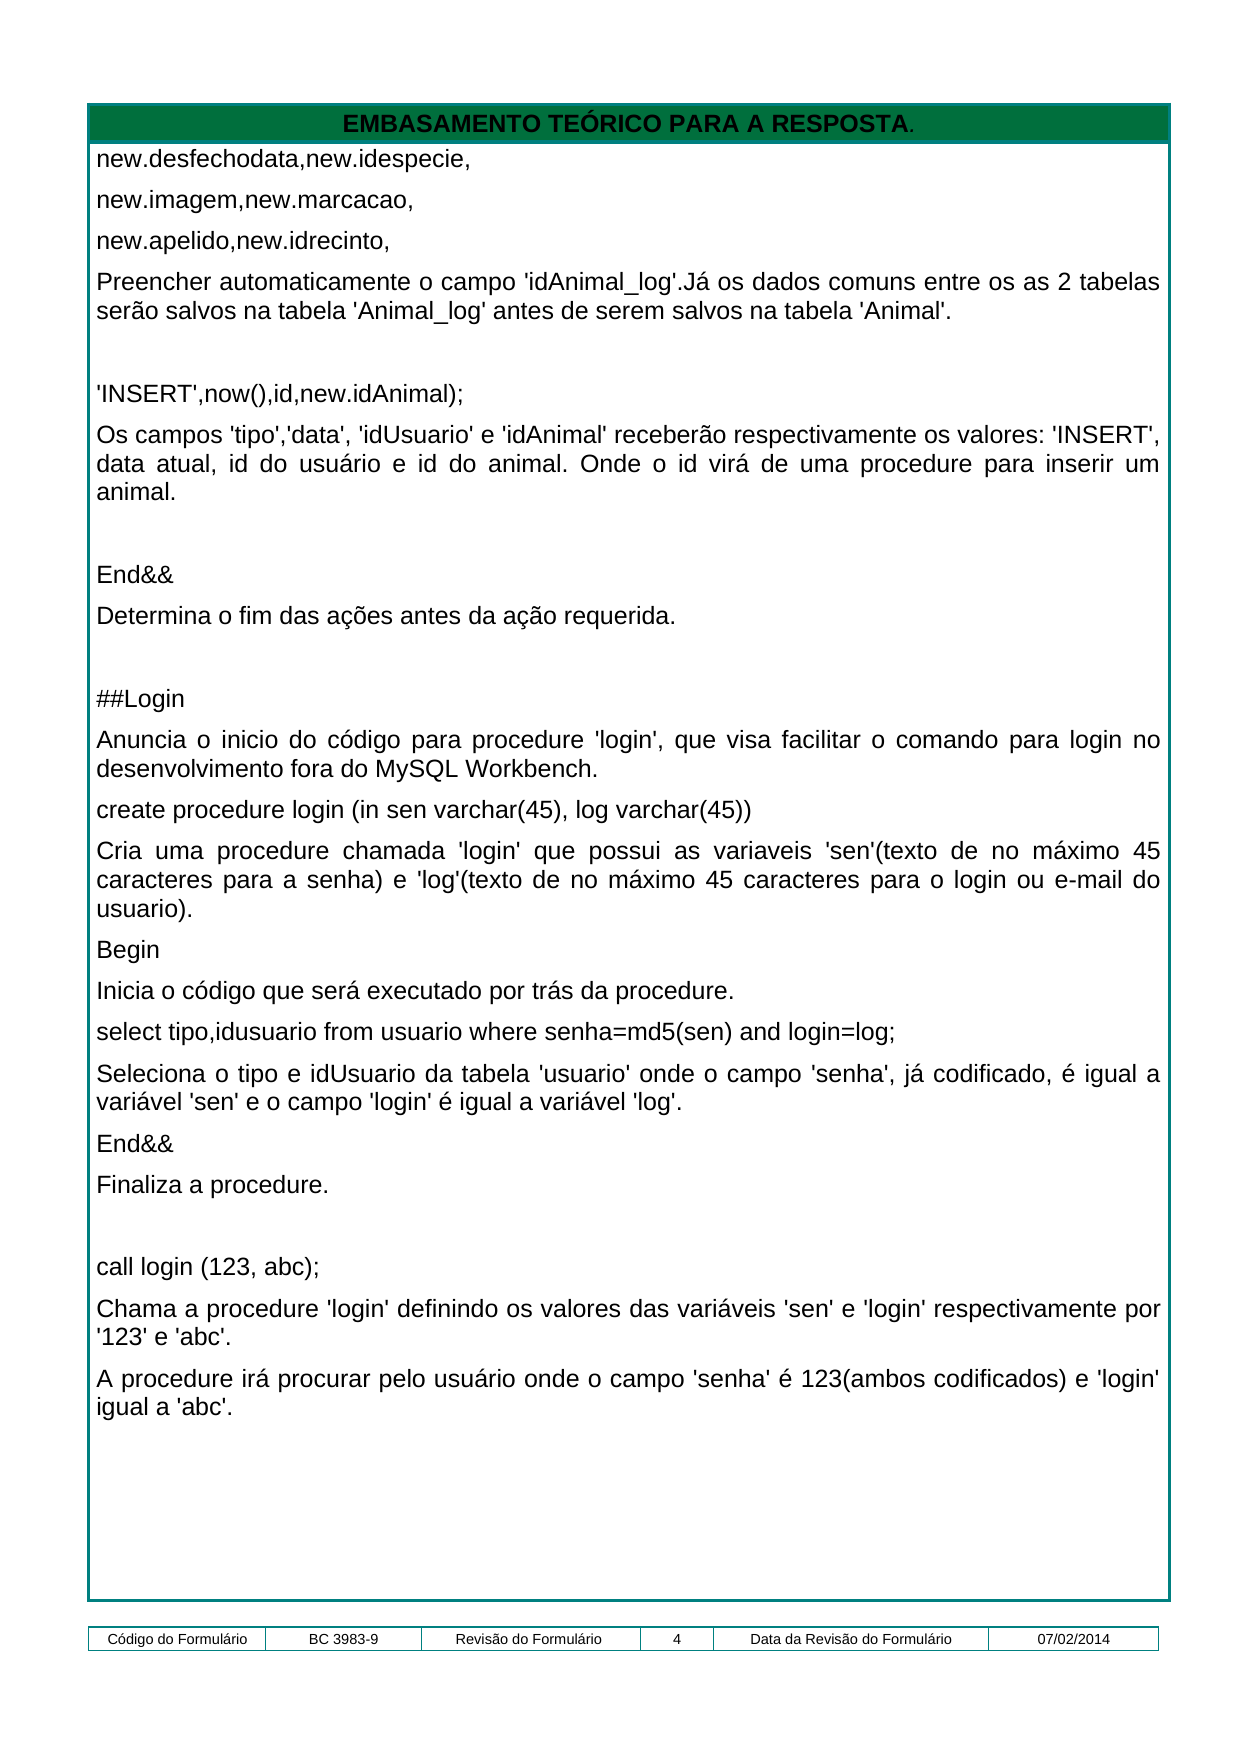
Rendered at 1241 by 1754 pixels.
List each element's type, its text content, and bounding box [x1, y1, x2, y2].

table_cell O projeto será realizado em prol da Fundação Ecológica e Zoobotânica de Brusque-SC, também conhecida como Parque Ecológico, Zoobotânico Padre Raulino Reitz ou apenas como Zoobotânico, foi inaugurado no dia 19 de setembro de 1992. No início a fundação contava apenas com 39 recintos, em sua maior parte aves, e com uma área de 120Km² em meio a mata nativa. Em 2009 a fundação obteve uma autorização para poder manejar 64 espécies diferentes de animais. Atualmente expõe 150 animais de 64 espécies entre répteis, aves e mamíferos, nativos da região, assim como espécies exóticas. Anualmente a fundação atende em média 40.000 alunos da região, gerando educação informal, visando a consciência ambiental. Fonte:http://www.radiocidadeam.com.br/noticias/novidades-no-zoobotanico-em-setembro.html, Acesso em: 27/03/2014 Mesmo com essa magnitude, a fundação não possui nenhum tipo de software(programa de computador) para auxiliar em seu plano de manejo, e essa foi a motivação para o desenvolvimento do projeto. O primeiro passo que deve ser dado em um projeto de software é a elicitação, pois, como diz Aramos,2009 “Cabe à elicitação a tarefa de identificar os fatos que compõem os requisitos do Sistema, de forma a prover o mais correto e mais completo entendimento do que é demandado daquele software”.Ou seja,é o pontapé inicial. A partir da fase de elicitação é que será definido o que terá que ser desenvolvido para suprir as necessidades do cliente, sem ela é muito difícil produzir um software que atenda as necessidades do cliente. Existem várias técnicas de fazer a elicitação de um projeto, tais como: Entrevista, Leitura de documentos, questionários, análise de protocolos, entre outras. A técnica escolhida para extrair dados do cliente, ou seja, do parque Zoobotânico foi a pesquisa in loco. Nessa técnica o analista vai até o local onde será implantado o software a fim de entender como funciona o negócio, identificando os problemas existentes. Para auxiliar na análise de requisitos foram utilizados dois diagramas da UML, o diagrama de caso de uso e o diagrama de classe. UML significa Unified Modeling Language ou linguagem de modelagem unificada. Ou seja, tem como objetivo estabelecer uma linguagem padrão(unificada) de modelagem de dados para que qualquer desenvolvedor, seja ele de qualquer linguagem, consiga visualizar e interpretar qualquer diagrama UML e assim entender o projeto. A modelagem de dados feita pelos diagramas UML é essencial para se fazer uma elicitação de qualidade e garantir o entendimento de todos os participantes do projeto, como afirma Rosa, 2014: “Modelagem de software é a atividade de construir modelos que expliquem as características ou o comportamento de um software ou de um sistema de software. Na construção do software os modelos podem ser usados na identificação das características e funcionalidades que o software deverá prover (análise de requisitos), e no planejamento de sua construção. Frequentemente a modelagem de software usa algum tipo de notação gráfica e são apoiados pelo uso de ferramentas”. Os diagramas UML são recursos muito utilizados em processos de desenvolvimento de software tradicionais, como o RUP(Rational Unified Process).O primeiro utilizado no projeto do Zoobotânico foi o diagrama de caso de uso. Esse diagrama descreve as funcionalidades de um programa narrando o que cada ator (usuário do sistema) poderá fazer no programa. Os atores são representados por bonecos e os casos de uso por elipses. Citação de d caso uso aqui A seguir está o diagrama de casos de uso que resume basicamente o funcionamento do software. Existirão três tipos de usuários com diferentes permissões: o Administrador, o veterinário e o Técnico. Conforme ilustrado abaixo, o administrador está no topo da hierarquia, portanto assume todas as funções dos demais usuários além de poder executar as funções restritas a ele, que no caso são voltadas ao gerenciamento dos demais usuários, recintos e exclusão de informações. O administrador será o único que poderá cadastrar e editar recintos, cadastrar e editar outros usuários como também tem a permissão de excluir um animal e uma espécie. Já o Veterinário pode fazer tudo o que um técnico(funcionário comum) pode fazer, distinguindo-se apenas pelo fato de que ele pode editar o histórico clínico de um animal. Resta ao técnico efetuar o cadastro e edição de espécies e animais, buscar(listar) animais, espécies, recintos e histórico veterinário. Fonte: Elaborado pelos autores. O segundo diagrama utilizado foi o diagrama de classes. Esse diagrama tem como principal objetivo fazer a especificação de um sistema orientado a objetos, sendo assim um dos mais utilizados na UML.Ele descreve da forma mais aproximada a estrutura do código de um programa, mostrando o conjunto de classes com seus atributos e métodos e o relacionamento entre as classes. Para entendê-lo melhor, deve-se ter uma noção de programação orientada a objetos(POO), que consiste em tentar assimilar os objetos do mundo real com o mundo digital. Na POO utiliza-se classes, que definem os atributos e métodos dos objetos. Por exemplo, existe uma classe Cachorro que possuí atributos como cor do pelo e cor dos olhos, como também métodos(ações) de latir e andar. Então cria-se um objeto com o nome de Rex e diz-se que Rex é do tipo Cachorro, a partir desse momento Rex(objeto) passa a ser uma instância da classe(Cachorro). Além disso, outras características da POO são a reutilização de código e a questão da organização dividindo o código em classes. Para auxiliar na programação orientada a objetos criou-se o seguinte diagrama de classes: Fonte: Elaborado pelos autores. Cada item esta representado por números em vermelho na imagem. Item 1-Animal: Nome da classe. Item 2-São os atributos que a classe 'Animal' ira possuir; '-' significa que é privada e não pode ser visualizado dentro da classe animal, seguido do nome do atributo e então o tipo de dado que ele receberá, podendo ser 'string' que são textos, 'char' apenas um caractere, 'DATE' uma data, 'INT' números inteiros e 'BLOB' qualquer tipo de dado. Item 3-São as funções da classe; '+' significa que a função é publica e pode ser chamada em qualquer outra parte do projeto, após isso vem o nome da função. 'Void' significa que a função não retorna valor binário, apenas executa a ação. Item 4- Relacionamento entre duas classes, no caso 'Animal' e 'Espécie'. O número um e a letra 'n' determinam que a classe 'Animal' esta ligada a uma única 'Espécie', já a classe 'Espécie' esta ligadas a tantos Animais quão necessário. Item 5- Relacionamento entre as classes 'Animal' e 'Recinto'. Um recinto pode conter vários animais, mas um animal só pode estar em um recinto. Item 6- Faz uma conexão entre as classes 'Animal' e 'infoVeterinario' com 'Observação' e 'Usuário'. Tal ligação faz com que um animal tenha ligação com apenar um 'infoVeterinario' mas com tantas observações quão o necessário, e também que cada uma dessas observações tenha apenas um usuário responsável por ela. Logo após a fase de elicitação, pode-se verificar a viabilidade do projeto e o desenvolvimento começa a ser planejado. Foi realizada uma pesquisa de campo no parque Zoobotânico a fim de identificar a real necessidade do mesmo. Dessa forma foi descoberto que a sua carência estava no plano de manejo dos animais, segundo o próprio gerente da fundação, Rodrigo De Souza. O plano de manejo é um documento que toda UC (Unidade de Conservação) deve ter, em no máximo 5 anos após a sua fundação, e deve ser elaborado os objetivos gerais pelas quais ela foi criada. Deve ser elaborado por meio de estudos de várias áreas como do meio físico, biológico e social. Ele estabelece as normas e restrições de ações e uso dos recursos naturais da UC. Muitas vezes determina o zoneamento, caracterizando cada uma de suas áreas e sua finalidade. Nesse caso, o plano de manejo será focado na área biológica, ou seja, como o animal deve ser manuseado. Outro objetivo da pesquisa de campo foi levantar os requisitos para a construção do software. Conversando com os stakeholders do projeto foi observado que, no programa será possível cadastrar um animal e guardar informações importantes para o seu controle, como nome popular, nome científico, espécie, família, origem do animal, número de identificação, necessidades especiais, recinto(jaula) em que o animal se encontra. Assim como um histórico onde será registrado o comportamento do animal, útil para o seu manejo, como por exemplo se o animal não se alimentou será registrado, para que o veterinário possa ter o controle do animal. Também poderá ser cadastrado o funcionário que utilizará o programa sendo que suas permissões dependerão da sua função, e ainda os recintos do Zoobotânico, onde dever ser cadastrados os animais que estão nele, dados da planta e a norma IN169. Quando chega a parte do desenvolvimento precisa-se decidir quais das diversas tecnologias disponíveis atualmente que serão usadas, muitas delas utilizam padrões estabelecidos pela W3C. O W3C(World Wide Web, do inglês Rede Mundial de Computadores) é uma organização mundial que conta com uma equipe em tempo integral e o publico, desenvolvedores, para desenvolverem padrões para a internet. O líder da organização é Tim Berners-Lee (inventor da internet) e Jeffrey Jaffe. Segundo o próprio W3C: “O W3C desenvolve especificações técnicas e orientações através de um processo projetado para maximizar a consenso sobre as recomendações, garantindo qualidades técnicas e editoriais, além de transparentemente alcançar apoio da comunidade de desenvolvedores, do consórcio e do público em geral. “ Na construção do Software é preciso se comunicar com o computador dando utilidade a todos esses dados, para isso é necessário utilizar uma linguagem de programação, que nada mais é um conjunto de código que o computador interpreta e executa uma determinada ação, ou seja,é a forma de interagir com o computador, e assim como na vida real, exitem vários idiomas, cada um com suas próprias características, entretanto todos possuem o mesmo objetivo, a comunicação. Dentre as linguagens de programação que serão utilizadas estão: HTML PHP Javascript CSS HTML5 HTML5(Hypertext Markup Language 5, do inglês linguagem de marcação de hipertexto 5) é a quinta verão da linguagem HTML O grupo W3C define 3 pilares para a internet, um deles é uma linguagem de hipertexto para facilitar a navegação entre fonte de informação, atualmente o HTML5 é essa linguagem. Os hipertextos são um conjunto de arquivos interligados entre si formando uma grande rede de informação. Diferente de um texto normal, como de um livro, em que os assuntos ficam interligados seguidamente, no hipertexto os assuntos são conectados de forma imprecisa, dessa forma a troca de dados fica mais dinâmica. PHP e APACHE PHP(Hypertext Preprocessor do inglês, hipertexto preprocessado) criado por Rasmus Lerdorf em 1995, é uma linguagem script executada por um servidor. Diferente do JavaScript o PHP é utilizado geralmente para programação ao lado do servidor. Além disso o PHP pode ser trabalhado tanto em programação orientada a objeto, como em programação estrutural ou até mesmo em uma mistura dos dois. E não está limitado apenas a gerar apenas HTML, com o PHP também é possível gerar imagens, PDF e animações em Flash. Sua principal vantagem está na enorme lista de banco de dados com o qual o PHP tem suporte, como por exemplo MySQL, SQLite, Oracle, etc. O servidor utilizado será o APACHE, que é de longe o servidor mais utilizado no mundo, diversas pesquisas já compravam isso, como a feita em 2009 pela Netcraft, segundo ela mais de 65% de todos os sites rodavam no servidor APACHE. O APACHE após receber um código em PHP executa um interpretador de PHP que processará todas as informações, como acesso ao banco de dados ou a outros arquivos e então retornar o código em HTML correspondente para apresentar a página descrita em PHP para o APACHE que então ira enviar para o navegador o código HTML pronto para então o navegador poder executá-lo em gerar a página. Para utilizar o APACHE será instalado o XAMPP, rodando em sistema Windows, ou LAMP rodando em sistema Linux, com os principais servidores de código aberto do mercado, como o APACHE para PHP e MySQL para banco de dados. Sua interfase é muito simples, porém pratica e rápida e sem necessidade de se instalar, apenas deve ser descompactado e está pronto para ser usado. JavaScript JavaScrip é uma linguagem dinâmica e orientada a objeto criado por Brendan Eich em 1995 como uma linguagem script client-side(do inglês, script ao lado do cliente). As linguagens script tem como finalidade de ser executada no interior de programas ou outra linguagem. No caso do JavaScript é o navegador responsável por executá-lo realizando interações com o usuário, podendo trocar a cor de certos campos, ou até mesmo realizar certa função do software, após certa ação do usuário. Pode ser escrito junto ao HTML diferenciando por meio das tags “<script>” para iniciar o código em JavaScript e “<\script>” para finalizá-lo. CSS A parte visual do software será desenvolvida em CSS(Cascading Style Sheets, em do inglês Folha de estilo em cascata) uma linguagem que facilita o desenvolvedor gráfico da aplicação por permitir ser escrita tanto em um arquivo a parte dos demais e ser apenas referenciado neles, como pode ser escrito no início de cada arquivo e cada um com um CSS diferente, ainda pode ser feito sempre que criar um elemento na página, ou então utilizando todas as 3 formas. Segundo Pedro Rogério(2007) para futuras manutenções e projetos em camadas é aconselhável que o CSS seja utilizado apenas em arquivos externos. Utilizando CSS é possível trocar atributos como a cor de um determinado elemento, ou grupo de elemento, assim como trocar o tamanho, forma, estilo da letra, etc.Também é possível alterar os atributos sobre certa circunstância como o mouse parado em cima do elemento ou segurando o botão esquerdo do mouse em cima do elemento. Para trabalhar com todas essas tecnologias existem certos padrões de projeto feitos para auxiliar os programadores e o escolhido para esse projeto foi o MVC.O padrão de programação MVC(Modelo Visão e Controle) divide a programação do software em 3 partes, o modelo, a visão e o controle. A visão é a parte que interage com o usuário, recebe informações do usuário e fornece-as para o controlador, que executa a parte lógica do projeto a partir das informações vindas da visão e do modelo, sempre seguindo o plano de negócio da empresa. O modelo é a ponte entre o controle e aplicações externas, como o banco de dados. Por exemplo. O usuário tenta efetuar o login. Após preencher um campo com o e-mail e outro com a senha ele clica em um botão escrito 'Entrar', toda essa parte está na visão tanto os campos como o design da tela. Após clicar no botão 'Entrar', o e-mail como senha e até mesmo o clicar do botão são enviados para o controlador que ira utilizar esses dados para executar uma determinada função e requisitar ao modelo uma determinada ação que ira retornar outros dados para o controle, este ira definir se o login é valido ou não e informar para a visão se o usuário pode ou não ter acesso ao projeto, caso tenha transferi-lo para outra parte da aplicação ou informá-lo que o e-mail ou senha estão inválidos.Ela é aconselhável por facilitar a manutenção, o teste, a atualização do sistema e o desenvolvimento paralelo de qualquer umas das 3 partes. Porém, se os programadores tivessem que construir tudo do zero o trabalho não renderia nada, é por isso que um dos principais focos da programação orientada a objeto é o reúso de códigos. Portanto, são utilizadas diversas Frameworks para poupar a reprogramação de coisas simples e que se repetem com facilidade entre os projetos. As frameworks são códigos já feitos para solucionar um grupo de requisitos de diversos softwares diferentes. Mas não só resolver, as frameworks também padronizam o projeto, dizendo qual a forma apropriada para aquela situação. Como a linguagem de programação escolhida foi o PHP e foi decidido trabalhar com MVC, um framework que se encaixa perfeitamente no projeto é o Codeigniter pois ele é feito especialmente para desenvolvimento em PHP e oferece uma ótima contribuição para se trabalhar no padrão MVC. O Codeigniter tem como objetivo possibilitar que o programador produza mais rapidamente e possa focar na parte criativa do projeto, uma vez que seja necessário um número menor de linhas para realizar certas tarefas pelo motivo de que o framework já pré codifique determinadas funções comuns entre vários softwares.Esse framework agrupa um conjunto de bibliotecas para tarefas comuns necessárias e padroniza uma estrutura lógica para acesso a estas bibliotecas. Segundo Teixeira, 2013, o Codeigniter é “Considerado um toolkit, ou seja, uma caixa de ferramentas cujo objetivo é nos permitir desenvolver aplicações muito mais rápido do que poderíamos fazer sem a utilização de um framework.” Para facilitar e agilizar a programação, foi decidido utilizar uma IDE(Ambiente de desenvolvimento integrado).Como explica Santos(2014, Pg.04) “O IDE é um programa de computador, geralmente utilizado para aumentar a produtividade dos desenvolvedores de software, bem como a qualidade desses produtos. Podem auxiliar, através de ferramentas e características, na redução de erros e na aplicação de técnicas...” O IDE escolhido foi o NetBeans devido à familiaridade dos programadores com o software.O NetBeans é um IDE gratuito e de código aberto.Segundo o site do mesmo: “O NetBeans IDE é um ambiente de desenvolvimento - uma ferramenta para programadores, que permite escrever, compilar, depurar e instalar programas. O IDE é completamente escrito em Java, mas pode suportar qualquer linguagem de programação. Existe também um grande número de módulos para estender as funcionalidades do IDE NetBeans. O NetBeans IDE é um produto livre, sem restrições à sua forma de utilização. ” O principal motivo para utilizar o Netbeans para o projeto está na constante atualização de seu sistema e pela padronização oferecida, como comentado no site do mesmo: “Com seu Editor Java em constante aprimoramento, muitas funcionalidades avançadas e uma extensa linha de ferramentas, modelos e exemplos, o NetBeans IDE define o padrão de desenvolvimento com suas tecnologias inovadoras. ” Ainda pelo site do NetBeans é possível ter uma noção melhor da real utilização prática desse IDE e da possibilidade de adaptá-lo: “Um IDE é muito mais que um editor de texto. O Editor do NetBeans recua linhas, associa palavras e colchetes e realça códigos-fonte sintática e semanticamente. Ele também fornece modelos de código, dicas de codificação e ferramentas de refatoração. O editor suporta várias linguagens, incluindo Java, C/C++, XML, HTML, PHP, Groovy, Javadoc, JavaScript e JSP. Como o editor é extensível, você pode adicionar suporte para muitas outras linguagens. ” Além de tudo já citado acima, o NetBeans ainda ajuda na organização do código fonte, de forma que para futuras alterações no código figuem mais simples e rápidas. Bem, como o software funciona basicamente como um repositório de dados sobre os animais, a informação será armazenada em um banco de dados.Segundo Marcelo Abib Cardoso,2009, “Banco de dados é um sistema de armazenamento de dados, ou seja, um conjunto de registros que tem como objetivo organizar e guardar as informações.” O Banco de dados que será utilizado no projeto é o SGBD(sistema de gerenciamento de banco de dados)MySQL, que se intitula o banco de dados de código aberto mais popular do mundo. O My SQL foi criado na Suécia por suecos e um finlandês: David Axmark, Allan Larsson e Michael Montty Widenus, mais tarde foi comprado pela empresa de tecnologia e informática Oracle, sua atual proprietária.Ele utiliza a linguagem SQL(Structure Query Language – Linguagem de Consulta Estruturada).É o banco de dados mais utilizado do mundo, segundo o site do mesmo, utilizado até mesmo pela NASA(National Aeronautics and Space Administration- Administração Nacional da Aeronáutica e do Espaço),Google, Facebook, Banco Bradesco e muitos outros. Para auxiliar na utilização do My SQL será usado o programa My SQL Workbench, uma ferramenta gráfica que permite a visualização, criação e gerenciamento de bancos de dados em forma de tabelas, ou em apenas códigos escritos, caso o desenvolvedor preferir. O My SQL Workbench é o sucessor de DBDesigner 4 e é feito especialmente para trabalhar com o banco de dados My SQL, ambos foram desenvolvidos pela mesma empresa. A definição mais comum para CRUD é: Termo para designar as quatro operações básicas de banco de dados, Creat, Read, Update e Delete, do inglês respectivamente, criar, ler, editar e deletar (Souza, 2013). Na matemática não é possível calcular algo sem usar pelo menos umas das quatro operações básicas, nos bancos de dados não é diferente, sem o CRUD não é possível fazer nada. A matemática não existe sem suas quatro operações, os bancos de dados também não. O texto a seguir são os códigos gerados pelo MySQL Workbench a partir das tabelas desenvolvidas em cima das pesquisas realizadas no Parque Zoobotânico de Brusque. Nesses códigos é possível ver a utilização de quase todas as operações do CRUD, que no MySQL são escritas, respectivamente, como 'INSERT', 'SELECT', 'UPTADE' e 'DELETE'. -- ----------------------------------------------------- -- Table `mydb`.`Animal` -- ----------------------------------------------------- Apenas anuncia o inicio do código para crianção da tabela 'Animal' DROP TABLE IF EXISTS `mydb`.`Animal` ; Caso já exista uma tabela com o nome 'Animal' no banco 'mydb'esse código ira apagá-la. CREATE TABLE IF NOT EXISTS `mydb`.`Animal` ( Cria uma tabela com o nome 'Animal', no banco 'mydb', com os seguintes campos... `idAnimal` INT NOT NULL COMMENT 'Tabela para cadastrar os animais do Zoo.\nNesse campo é salvo o Numero dele no Zoo.' , Campo 'idAnimal' que é um INT, ou seja, um número inteiro, NOT NULL, que não pode ser deixado em branco. Possui uma descrição para explicar sua utilidade: “Tabela para cadastrar os animais do Zoo. Nesse campo é salvo o número dele no Zoo.” A vírgula diz que logo em seguida vira outro campo da tabela. `Obs` TEXT NULL COMMENT 'Descreve as necessidades especiais do animal' , Obs do tipo TEXT, ou seja um texto, NULL, que pode ser deixado em branco. Descrição: “Descreve as necessidades especiais do animal”. `procedencia` VARCHAR(45) NOT NULL COMMENT 'Descreve de onde o animal veio' , 'procedencia' do tipo VARCHAR(45), um texto com no máximo 45 caracteres, que não pode ser deixado em branco. Descrição: “Descreve de onde o animal veio”. `entrada` DATE NULL COMMENT 'Data em que o animal entrou no Zoo' , 'entrada' do tipo DATE, uma data, que pode ser deixado em branco. Descrição: “Data em que o animal entrou no Zoo”. `idvet` INT NULL COMMENT 'ID da ficha veterinaria' , 'idvet' um numero inteiro que pode ser deixado em branco. Descrição: “ID da ficha veterinária”. `Sexo` CHAR NULL COMMENT 'Sexo do animal\nAlgumas vezes nao se sabe o sexo do animal,nesse caso o valor é NULL' , 'Sexo' do tipo CHAR, apenas um caractere, que pode ser deixado em branco. Descrição: “Sexo do animal Algumas vezes não se sabe o sexo do animal, nesse caso o valor é NULL”. `desfecho` VARCHAR(45) NULL COMMENT 'Descreve como o animal saio do Zoo' , 'desfecho' um texto com no máximo 45 caracteres que pode ser deixado em branco. Descrição: “Descreve como o animal saio do Zoo”. `desfechoData` DATE NULL COMMENT 'Data que o animal saio do Zoo' , 'DesfechoData' uma data que pode ser deixada em branco. Descrição: “Data que o animal saio do Zoo”. `idEspecie` INT NOT NULL COMMENT 'ID da especie do animal' , 'idEspecie' um inteiro que não pode ser deixado em branco. Descrição: “ID da espécie do animal”. `imagem` BLOB NULL COMMENT 'Foto do animal' , 'imagem' do tipo BLOB, um campo que pode receber qualquer tipo de dado, que pode ser deixado em branco. Descrição: “Foto do animal”. `marcacao` VARCHAR(100) NOT NULL COMMENT 'Numero do animal do IBAMA' , 'marcaco' é um texto com no máximo 100 caracteres e que não pode ser deixado em branco. Descrição: “Número do animal do IBAMA”. `Apelido` VARCHAR(45) NULL COMMENT 'Como os funcionarios chamam o animal' , 'Apelido' um texto de no máximo 45 caracteres que pode ser deixado em branco. Descrição: “Como os funcionários chamam o animal”. `idRecinto` INT NOT NULL COMMENT 'ID do recinto onde o animal se encontra' , 'idRecinto' um número inteiro que não pode ser deixado em branco. Descrição: “ID do recinto onde o animal se encontra”. PRIMARY KEY (`idAnimal`) , Essa linha diz que o campo 'idAnimal' será a chave primária da tabela, ou seja, o campo principal que não poderá ser igual entre os animais registrados nela. Também será ela a chave de ligação caso outra tabela precise acessar algum outro dado do animal. INDEX `fk_Animal_especie1_idx` (`idEspecie` ASC) , Transforma o campo 'idEspecie' em uma chave estrangeira, ou seja, uma conexão com outra tabela. INDEX `fk_Animal_Recinto1_idx` (`idRecinto` ASC) , Transforma o campo 'idRecinto' em uma chave estrangeira'. UNIQUE INDEX `marcacao_UNIQUE` (`marcacao` ASC) , Determina que o campo 'marcacao' será único, e assim como a chave primária, existira apenas um animal com determinado número. CONSTRAINT `fk_Animal_especie1` FOREIGN KEY (`idEspecie` ) REFERENCES `mydb`.`especie` (`idEspecie` ) ON DELETE NO ACTION ON UPDATE NO ACTION, Determina a qual tabela será a conexão feita por meio do campo 'idEspecie', nesse caso a tabela será 'especie' e campo nela escolhido para fazer a conexão é de mesmo nome que o campo da tabela 'Animal'. Assim o campo de ligação entre a tabela 'Animal' e 'Especie' é 'idEspecie'. E diz que não haverá ação em caso de apagar ou alterar o dado do campo. CONSTRAINT `fk_Animal_Recinto1` FOREIGN KEY (`idRecinto` ) REFERENCES `mydb`.`Recinto` (`idRecinto` ) ON DELETE NO ACTION ON UPDATE NO ACTION) Determina que o campo 'idRecinto' será a conexão entre as tabelas 'Animal' e 'Recinto'. Não haverá ação no caso de apagar ou alterar o dado do campo. O “)” determina o término da criação da tabela. -- ----------------------------------------------------- -- Table `mydb`.`Animal_log` -- ----------------------------------------------------- Apenas anuncia o início do código para a tabela 'Animal_log' Será uma tabela para salvar os antigos dados da tabela 'Animal' após uma alteração. Possui alguns campos a mais da tabela 'Animal': 'idAnimal_log' para diferenciar uma alteração da outra; 'tipo' para dizer o tipo de alteração que ocorreu; 'data' para determinar a data da alteração; 'idUsuario' para saber quem fez a alteração. DROP TABLE IF EXISTS `mydb`.`Animal_log` ; CREATE TABLE IF NOT EXISTS `mydb`.`Animal_log` ( `idAnimal_log` INT NOT NULL AUTO_INCREMENT COMMENT 'Tabela para controlar o histórico de alterações na tabela \'Animal\'\n' , `Obs` TEXT NULL , `procedencia` VARCHAR(45) NOT NULL , `entrada` DATE NULL , `idvet` INT NULL , `Sexo` CHAR NULL , `desfecho` VARCHAR(45) NULL , `desfechoData` DATE NULL , `idEspecie` INT NOT NULL , `imagem` BLOB NULL , `marcacao` VARCHAR(100) NOT NULL , `Apelido` VARCHAR(45) NULL , `idRecinto` INT NOT NULL , `tipo` VARCHAR(45) NOT NULL COMMENT 'Tipo de ação que a tabela animal sofreu' , `data` DATETIME NOT NULL COMMENT 'Data da alteração' , `idAnimal` INT NULL COMMENT 'ID do animal que sofreu a ação' , `idUsuario` INT NULL COMMENT 'ID do usuario que fez a ação' , PRIMARY KEY (`idAnimal_log`) , INDEX `fk_Animal_especie1_idx` (`idEspecie` ASC) , INDEX `fk_Animal_Recinto1_idx` (`idRecinto` ASC) , INDEX `fk_Animal_log_Animal1` (`idAnimal` ASC) , INDEX `fk_Animal_log_usuario1` (`idUsuario` ASC) , UNIQUE INDEX `marcacao_UNIQUE` (`marcacao` ASC) , CONSTRAINT `fk_Animal_especie10` FOREIGN KEY (`idEspecie` ) REFERENCES `mydb`.`especie` (`idEspecie` ) ON DELETE NO ACTION ON UPDATE NO ACTION, CONSTRAINT `fk_Animal_Recinto10` FOREIGN KEY (`idRecinto` ) REFERENCES `mydb`.`Recinto` (`idRecinto` ) ON DELETE NO ACTION ON UPDATE NO ACTION, CONSTRAINT `fk_Animal_log_Animal1` FOREIGN KEY (`idAnimal` ) REFERENCES `mydb`.`Animal` (`idAnimal` ) ON DELETE NO ACTION ON UPDATE NO ACTION, CONSTRAINT `fk_Animal_log_usuario1` FOREIGN KEY (`idUsuario` ) REFERENCES `mydb`.`usuario` (`idUsuario` ) ON DELETE NO ACTION ON UPDATE NO ACTION) ENGINE = InnoDB; ##triggers do animal Apenas anuncia o início do código para as triggers(gatilhos), ações que ocorrerão após outra ação ser requerida, referente ao animal.Apresenta uma ideia de gatilho mesmo, quando determinada ação acontece, um “gatilho” é “disparado” e executa outra ação. create trigger inserir_animal before insert on animal for each row begin Cria uma trigger com o nome 'inserir_animal' que terá ações antes de inserir dados da tela 'Animal'.As ações serão as seguintes: insert into animal_log values Inserir na tabela 'animal_log' os valores: (null,new.obs,new.procedencia, new.entrada,new.idvet,new.sexo,new.desfecho, new.desfechodata,new.idespecie, new.imagem,new.marcacao, new.apelido,new.idrecinto, Preencher automaticamente o campo 'idAnimal_log'.Já os dados comuns entre os as 2 tabelas serão salvos na tabela 'Animal_log' antes de serem salvos na tabela 'Animal'. 'INSERT',now(),id,new.idAnimal); Os campos 'tipo','data', 'idUsuario' e 'idAnimal' receberão respectivamente os valores: 'INSERT', data atual, id do usuário e id do animal. Onde o id virá de uma procedure para inserir um animal. End&& Determina o fim das ações antes da ação requerida. ##Login Anuncia o inicio do código para procedure 'login', que visa facilitar o comando para login no desenvolvimento fora do MySQL Workbench. create procedure login (in sen varchar(45), log varchar(45)) Cria uma procedure chamada 'login' que possui as variaveis 'sen'(texto de no máximo 45 caracteres para a senha) e 'log'(texto de no máximo 45 caracteres para o login ou e-mail do usuario). Begin Inicia o código que será executado por trás da procedure. select tipo,idusuario from usuario where senha=md5(sen) and login=log; Seleciona o tipo e idUsuario da tabela 'usuario' onde o campo 'senha', já codificado, é igual a variável 'sen' e o campo 'login' é igual a variável 'log'. End&& Finaliza a procedure. call login (123, abc); Chama a procedure 'login' definindo os valores das variáveis 'sen' e 'login' respectivamente por '123' e 'abc'. A procedure irá procurar pelo usuário onde o campo 'senha' é 123(ambos codificados) e 'login' igual a 'abc'. [90, 144, 1168, 1598]
table_header EMBASAMENTO TEÓRICO PARA A RESPOSTA. [90, 106, 1168, 140]
